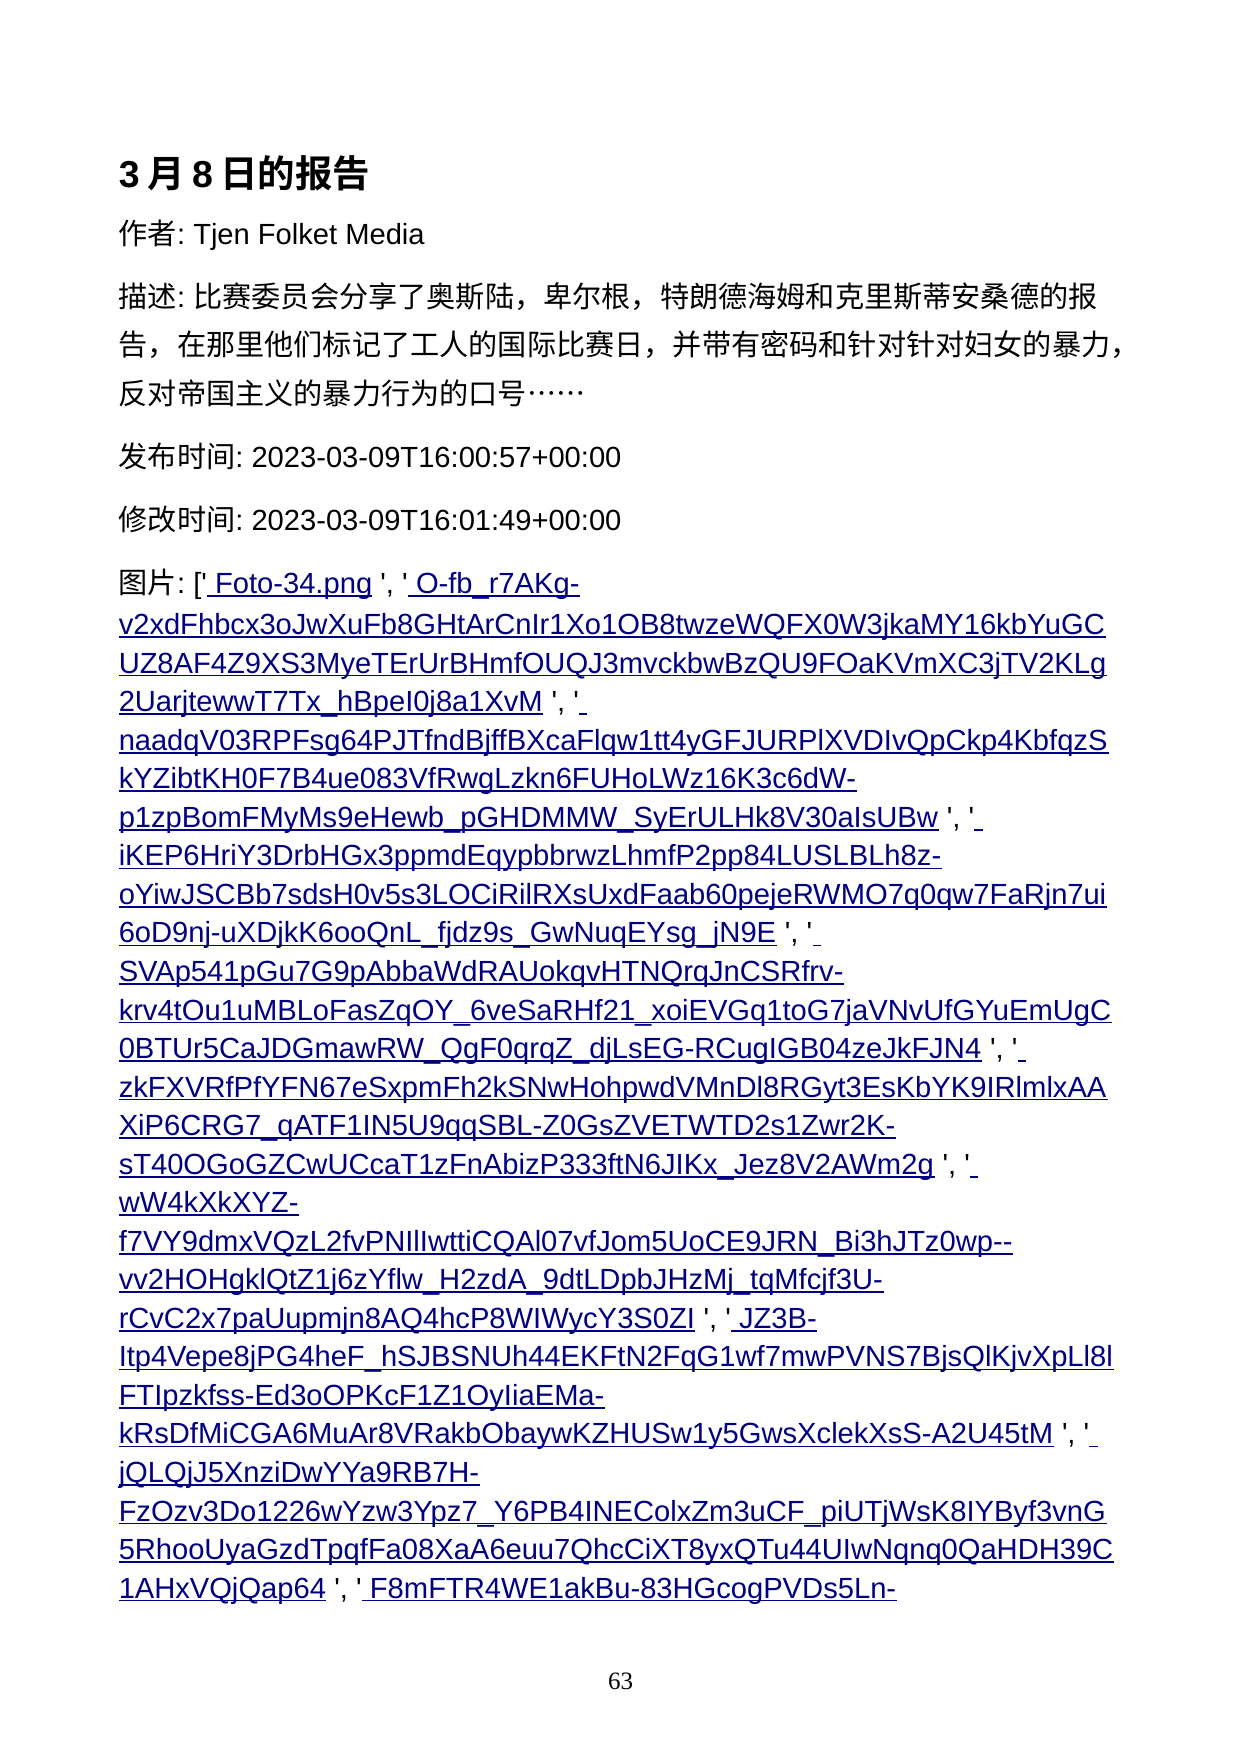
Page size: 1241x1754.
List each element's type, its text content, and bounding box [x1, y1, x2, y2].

text 图片: [' Foto-34.png ', ' O-fb_r7AKg-v2xdFhbcx3oJwXuFb8GHtArCnIr1Xo1OB8twzeWQFX0W3jkaMY16kbYuGCUZ8AF4Z9XS3MyeTErUrBHmfOUQJ3mvckbwBzQU9FOaKVmXC3jTV2KLg2UarjtewwT7Tx_hBpeI0j8a1XvM ', ' naadqV03RPFsg64PJTfndBjffBXcaFlqw1tt4yGFJURPlXVDIvQpCkp4KbfqzSkYZibtKH0F7B4ue083VfRwgLzkn6FUHoLWz16K3c6dW-p1zpBomFMyMs9eHewb_pGHDMMW_SyErULHk8V30aIsUBw ', ' iKEP6HriY3DrbHGx3ppmdEqypbbrwzLhmfP2pp84LUSLBLh8z-oYiwJSCBb7sdsH0v5s3LOCiRilRXsUxdFaab60pejeRWMO7q0qw7FaRjn7ui6oD9nj-uXDjkK6ooQnL_fjdz9s_GwNuqEYsg_jN9E ', ' SVAp541pGu7G9pAbbaWdRAUokqvHTNQrqJnCSRfrv-krv4tOu1uMBLoFasZqOY_6veSaRHf21_xoiEVGq1toG7jaVNvUfGYuEmUgC0BTUr5CaJDGmawRW_QgF0qrqZ_djLsEG-RCugIGB04zeJkFJN4 ', ' zkFXVRfPfYFN67eSxpmFh2kSNwHohpwdVMnDl8RGyt3EsKbYK9IRlmlxAAXiP6CRG7_qATF1IN5U9qqSBL-Z0GsZVETWTD2s1Zwr2K-sT40OGoGZCwUCcaT1zFnAbizP333ftN6JIKx_Jez8V2AWm2g ', ' wW4kXkXYZ-f7VY9dmxVQzL2fvPNIlIwttiCQAl07vfJom5UoCE9JRN_Bi3hJTz0wp--vv2HOHgklQtZ1j6zYflw_H2zdA_9dtLDpbJHzMj_tqMfcjf3U-rCvC2x7paUupmjn8AQ4hcP8WIWycY3S0ZI ', ' JZ3B-Itp4Vepe8jPG4heF_hSJBSNUh44EKFtN2FqG1wf7mwPVNS7BjsQlKjvXpLl8lFTIpzkfss-Ed3oOPKcF1Z1OyIiaEMa-kRsDfMiCGA6MuAr8VRakbObaywKZHUSw1y5GwsXclekXsS-A2U45tM ', ' jQLQjJ5XnziDwYYa9RB7H-FzOzv3Do1226wYzw3Ypz7_Y6PB4INEColxZm3uCF_piUTjWsK8IYByf3vnG5RhooUyaGzdTpqfFa08XaA6euu7QhcCiXT8yxQTu44UIwNqnq0QaHDH39C1AHxVQjQap64 ', ' F8mFTR4WE1akBu-83HGcogPVDs5Ln- [118, 560, 1122, 1604]
text 发布时间: 2023-03-09T16:00:57+00:00 [118, 434, 1122, 476]
text 描述: 比赛委员会分享了奥斯陆，卑尔根，特朗德海姆和克里斯蒂安桑德的报告，在那里他们标记了工人的国际比赛日，并带有密码和针对针对妇女的暴力，反对帝国主义的暴力行为的口号…… [118, 273, 1122, 413]
subtitle 3月8日的报告 [118, 143, 1122, 198]
text 作者: Tjen Folket Media [118, 210, 1122, 253]
text 修改时间: 2023-03-09T16:01:49+00:00 [118, 497, 1122, 539]
